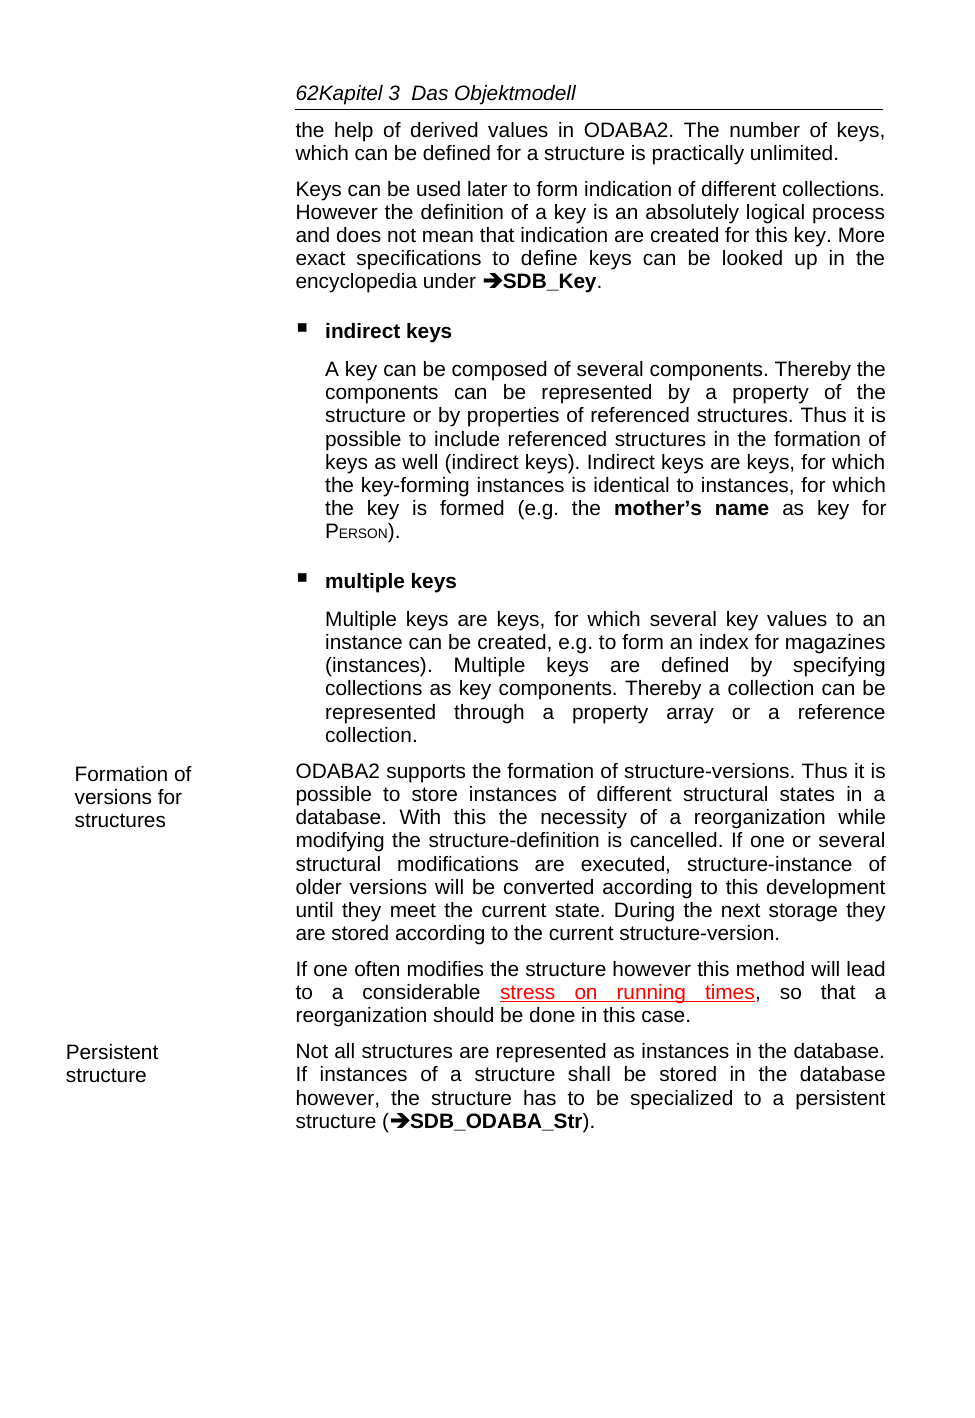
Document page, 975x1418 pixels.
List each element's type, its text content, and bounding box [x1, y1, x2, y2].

list multiple keys [295, 568, 886, 595]
text A key can be composed of several components. Thereby the components can be represented by a property of the structure or by properties of referenced structures. Thus it is possible to include referenced structures in the formation of keys as well (indirect keys). Indirect keys are keys, for which the key-forming instances is identical to instances, for which the key is formed (e.g. the mother’s name as key for Person). [325, 357, 886, 543]
text Keys can be used later to form indication of different collections. However the definition of a key is an absolutely logical process and does not mean that indication are created for this key. More exact specifications to define keys can be looked up in the encyclopedia under SDB_Key. [295, 177, 886, 293]
text Persistent structure [66, 1041, 245, 1087]
text Not all structures are represented as instances in the database. If instances of a structure shall be stored in the database however, the structure has to be specialized to a persistent structure (SDB_ODABA_Str). [295, 1040, 886, 1133]
text Formation of versions for structures [74, 762, 253, 832]
list indirect keys [295, 318, 886, 345]
text Multiple keys are keys, for which several key values to an instance can be created, e.g. to form an index for magazines (instances). Multiple keys are defined by specifying collections as key components. Thereby a collection can be represented through a property array or a reference collection. [325, 607, 886, 747]
text the help of derived values in ODABA2. The number of keys, which can be defined for a structure is practically unlimited. [295, 118, 886, 164]
text If one often modifies the structure however this method will lead to a considerable stress on running times, so that a reorganization should be done in this case. [295, 957, 886, 1027]
text ODABA2 supports the formation of structure-versions. Thus it is possible to store instances of different structural states in a database. With this the necessity of a reorganization while modifying the structure-definition is cancelled. If one or several structural modifications are executed, structure-instance of older versions will be converted according to this development until they meet the current state. During the next storage they are stored according to the current structure-version. [295, 759, 886, 945]
